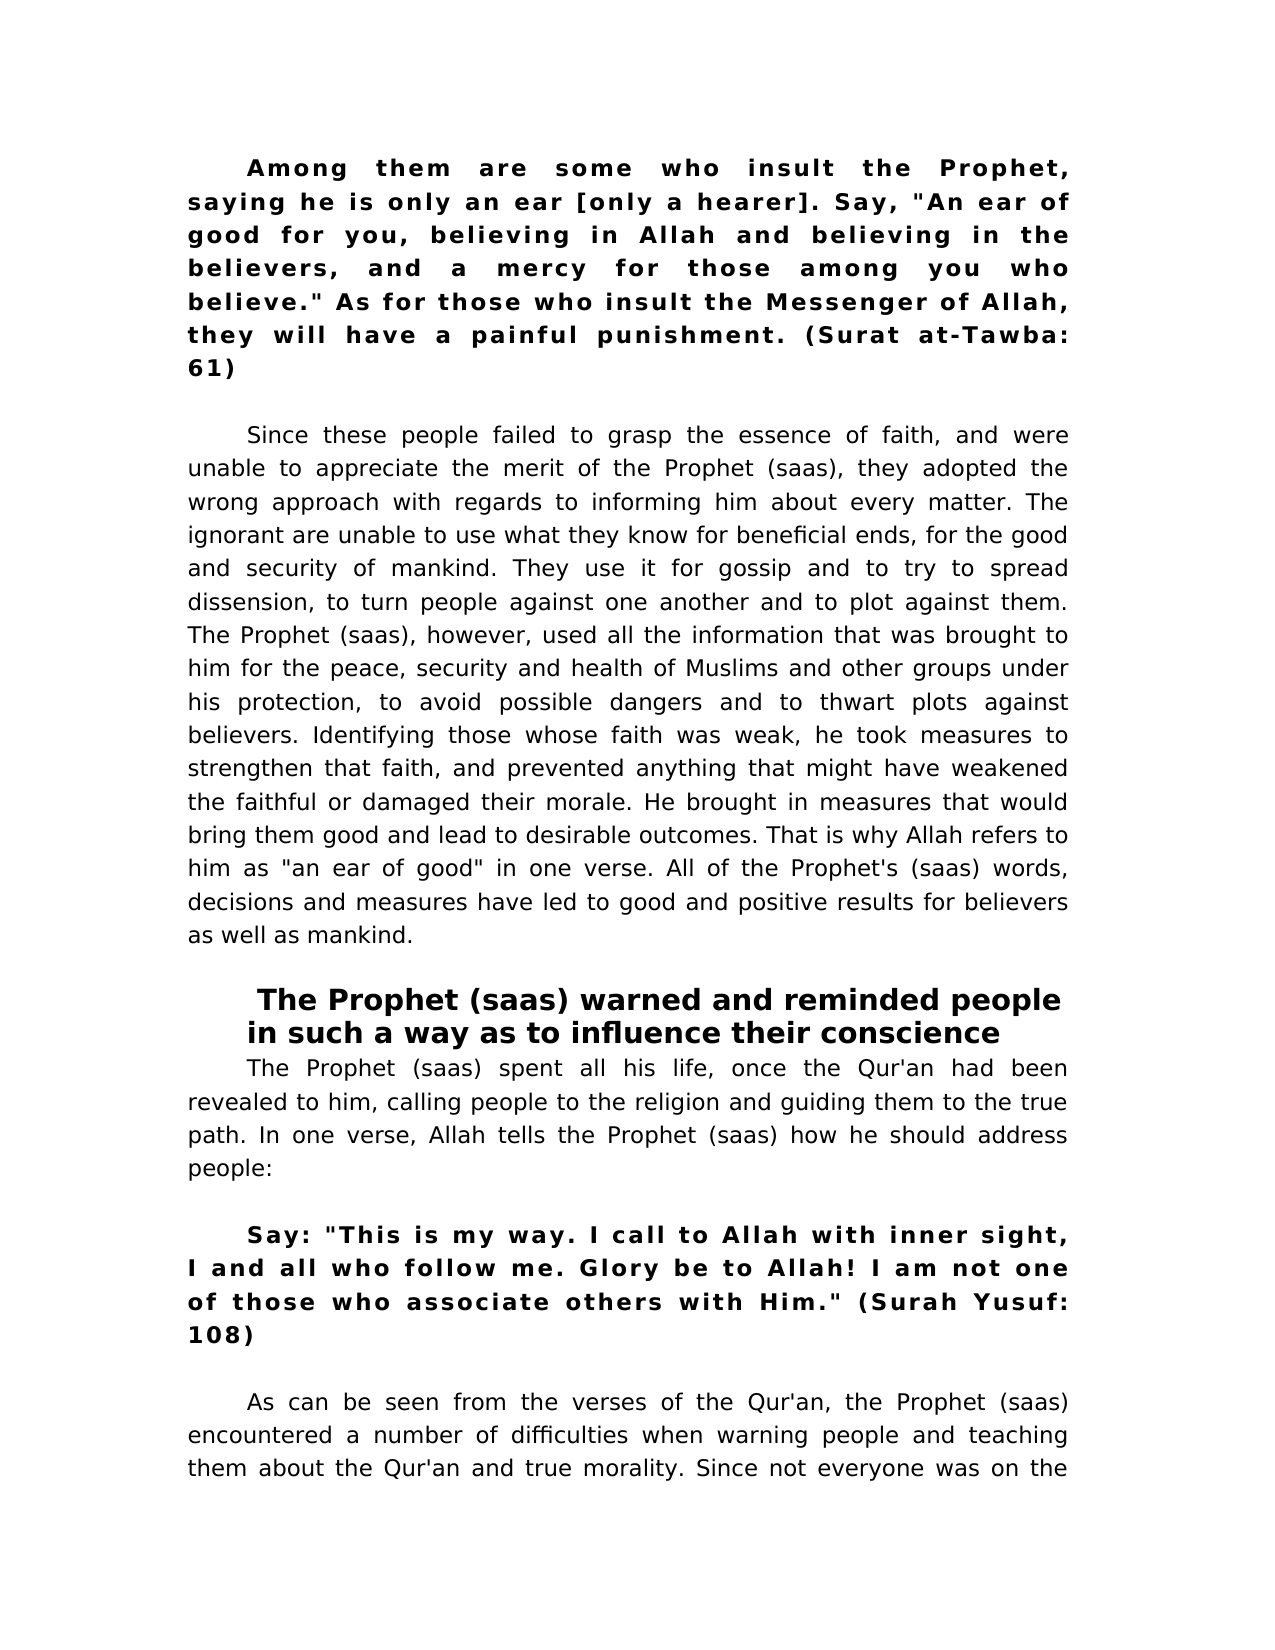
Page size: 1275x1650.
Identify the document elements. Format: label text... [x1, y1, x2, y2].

text The Prophet (saas) spent all his life, once the Qur'an had been revealed to him, calling people to the religion and guiding them to the true path. In one verse, Allah tells the Prophet (saas) how he should address people: [187, 1050, 1070, 1183]
text Among them are some who insult the Prophet, saying he is only an ear [only a hearer]. Say, "An ear of good for you, believing in Allah and believing in the believers, and a mercy for those among you who believe." As for those who insult the Messenger of Allah, they will have a painful punishment. (Surat at-Tawba: 61) [187, 150, 1070, 383]
text in such a way as to influence their conscience [187, 1017, 1070, 1050]
text As can be seen from the verses of the Qur'an, the Prophet (saas) encountered a number of difficulties when warning people and teaching them about the Qur'an and true morality. Since not everyone was on the [187, 1383, 1070, 1483]
text Since these people failed to grasp the essence of faith, and were unable to appreciate the merit of the Prophet (saas), they adopted the wrong approach with regards to informing him about every matter. The ignorant are unable to use what they know for beneficial ends, for the good and security of mankind. They use it for gossip and to try to spread dissension, to turn people against one another and to plot against them. The Prophet (saas), however, used all the information that was brought to him for the peace, security and health of Muslims and other groups under his protection, to avoid possible dangers and to thwart plots against believers. Identifying those whose faith was weak, he took measures to strengthen that faith, and prevented anything that might have weakened the faithful or damaged their morale. He brought in measures that would bring them good and lead to desirable outcomes. That is why Allah refers to him as "an ear of good" in one verse. All of the Prophet's (saas) words, decisions and measures have led to good and positive results for believers as well as mankind. [187, 417, 1070, 950]
text Say: "This is my way. I call to Allah with inner sight, I and all who follow me. Glory be to Allah! I am not one of those who associate others with Him." (Surah Yusuf: 108) [187, 1217, 1070, 1350]
text The Prophet (saas) warned and reminded people [187, 983, 1070, 1017]
